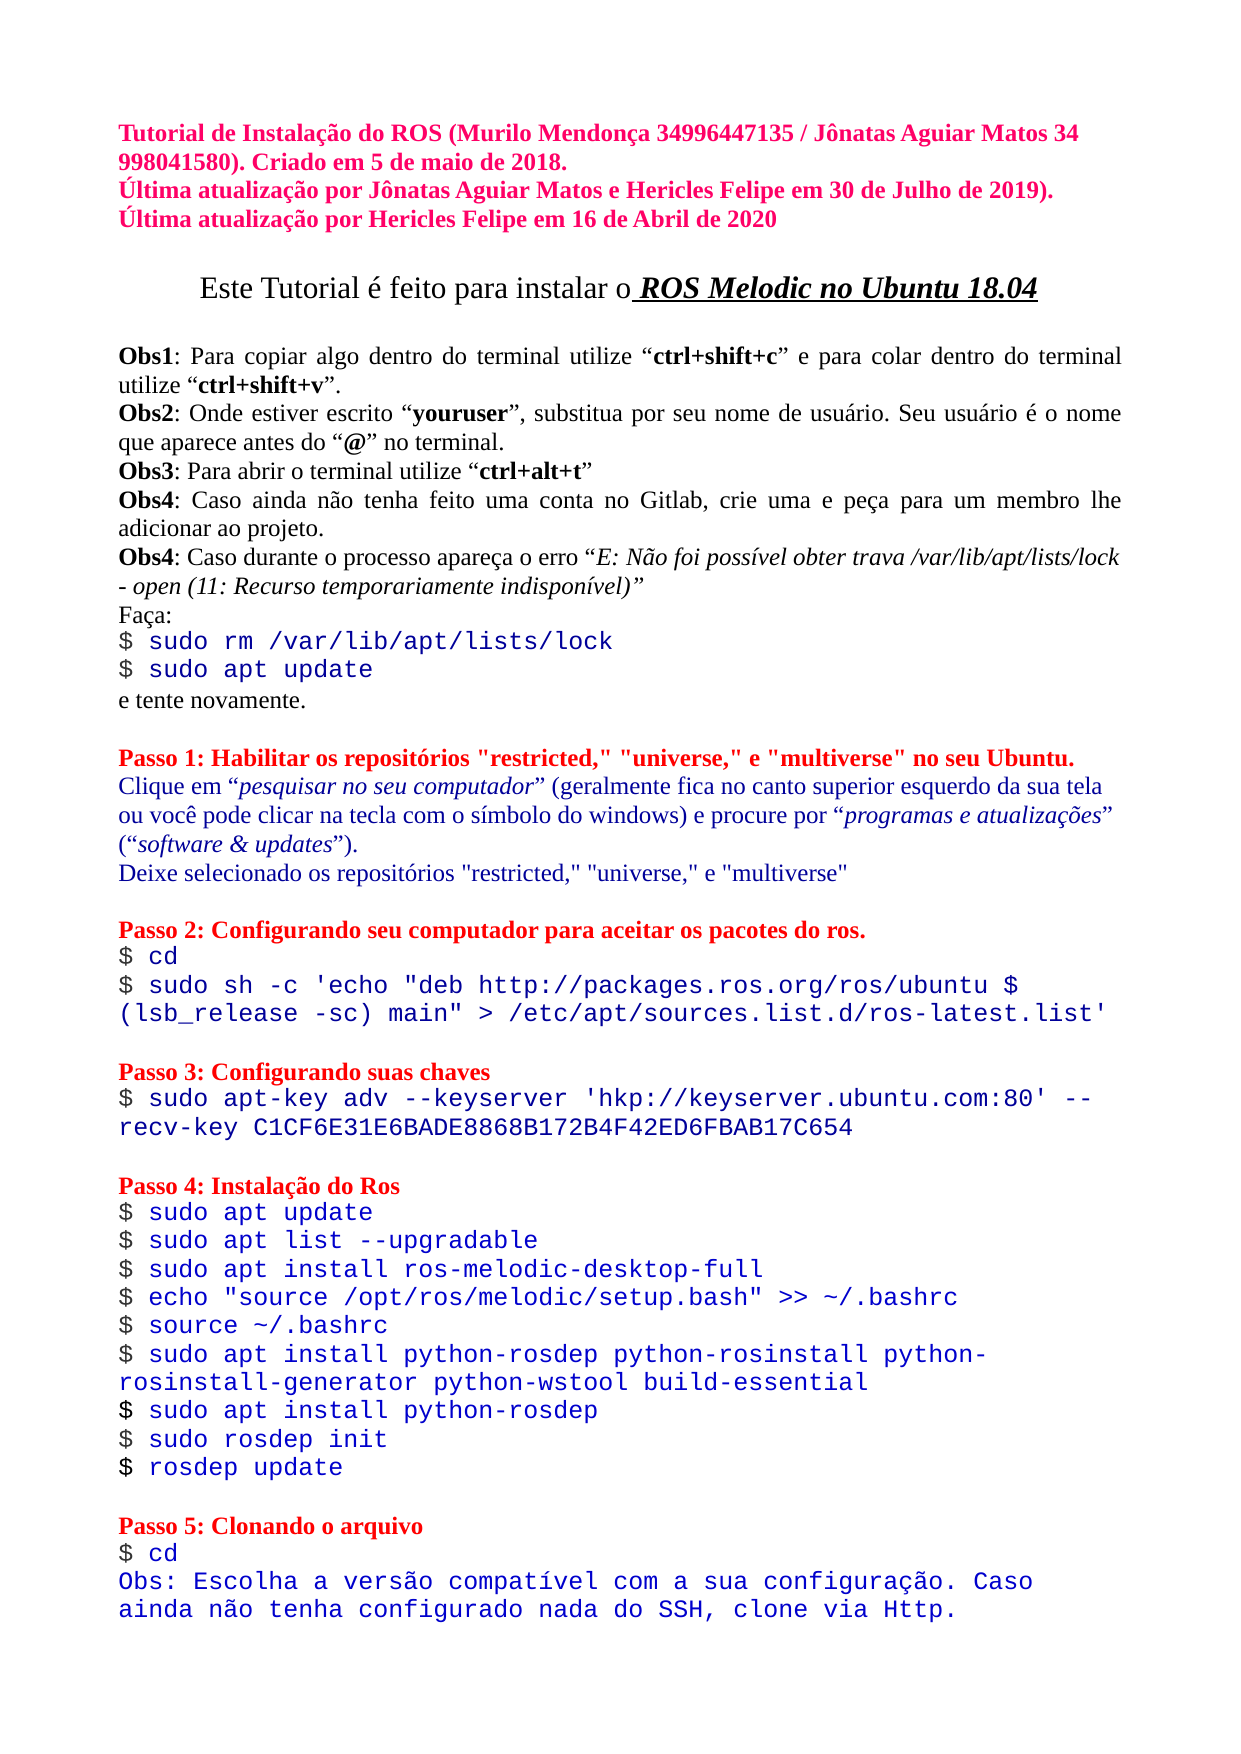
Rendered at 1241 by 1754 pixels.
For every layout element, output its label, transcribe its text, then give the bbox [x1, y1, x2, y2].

text Passo 3: Configurando suas chaves [118, 1057, 1122, 1086]
text Tutorial de Instalação do ROS (Murilo Mendonça 34996447135 / Jônatas Aguiar Matos 34 998041580). Criado em 5 de maio de 2018. [118, 118, 1122, 176]
text Última atualização por Jônatas Aguiar Matos e Hericles Felipe em 30 de Julho de 2019). [118, 176, 1122, 204]
text $ cd [118, 944, 1122, 972]
text Passo 5: Clonando o arquivo [118, 1511, 1122, 1540]
text Este Tutorial é feito para instalar o ROS Melodic no Ubuntu 18.04 [118, 269, 1122, 305]
text $ sudo apt update [118, 1200, 1122, 1228]
text $ sudo apt install python-rosdep [118, 1398, 1122, 1426]
text Obs2: Onde estiver escrito “youruser”, substitua por seu nome de usuário. Seu usuário é o nome que aparece antes do “@” no terminal. [118, 398, 1122, 456]
text $ sudo apt install python-rosdep python-rosinstall python-rosinstall-generator python-wstool build-essential [118, 1341, 1122, 1398]
text Faça: [118, 600, 1122, 628]
text Deixe selecionado os repositórios "restricted," "universe," e "multiverse" [118, 858, 1122, 886]
text Passo 2: Configurando seu computador para aceitar os pacotes do ros. [118, 915, 1122, 944]
text $ cd [118, 1540, 1122, 1568]
text $ rosdep update [118, 1455, 1122, 1483]
text Última atualização por Hericles Felipe em 16 de Abril de 2020 [118, 204, 1122, 233]
text Obs1: Para copiar algo dentro do terminal utilize “ctrl+shift+c” e para colar dentro do terminal utilize “ctrl+shift+v”. [118, 341, 1122, 398]
text $ sudo rosdep init [118, 1426, 1122, 1455]
text Passo 4: Instalação do Ros [118, 1171, 1122, 1200]
text $ sudo rm /var/lib/apt/lists/lock [118, 628, 1122, 657]
text $ sudo apt install ros-melodic-desktop-full [118, 1256, 1122, 1285]
text Obs: Escolha a versão compatível com a sua configuração. Caso ainda não tenha configurado nada do SSH, clone via Http. [118, 1568, 1122, 1625]
text $ source ~/.bashrc [118, 1313, 1122, 1341]
text Clique em “pesquisar no seu computador” (geralmente fica no canto superior esquerdo da sua tela ou você pode clicar na tecla com o símbolo do windows) e procure por “programas e atualizações” (“software & updates”). [118, 771, 1122, 858]
text $ sudo apt-key adv --keyserver 'hkp://keyserver.ubuntu.com:80' --recv-key C1CF6E31E6BADE8868B172B4F42ED6FBAB17C654 [118, 1086, 1122, 1143]
text e tente novamente. [118, 685, 1122, 714]
text Obs4: Caso ainda não tenha feito uma conta no Gitlab, crie uma e peça para um membro lhe adicionar ao projeto. [118, 485, 1122, 542]
text $ echo "source /opt/ros/melodic/setup.bash" >> ~/.bashrc [118, 1285, 1122, 1313]
text Obs4: Caso durante o processo apareça o erro “E: Não foi possível obter trava /var/lib/apt/lists/lock - open (11: Recurso temporariamente indisponível)” [118, 542, 1122, 600]
text Passo 1: Habilitar os repositórios "restricted," "universe," e "multiverse" no seu Ubuntu. [118, 743, 1122, 771]
text Obs3: Para abrir o terminal utilize “ctrl+alt+t” [118, 456, 1122, 485]
text $ sudo apt update [118, 657, 1122, 685]
text $ sudo sh -c 'echo "deb http://packages.ros.org/ros/ubuntu $(lsb_release -sc) main" > /etc/apt/sources.list.d/ros-latest.list' [118, 972, 1122, 1029]
text $ sudo apt list --upgradable [118, 1228, 1122, 1256]
